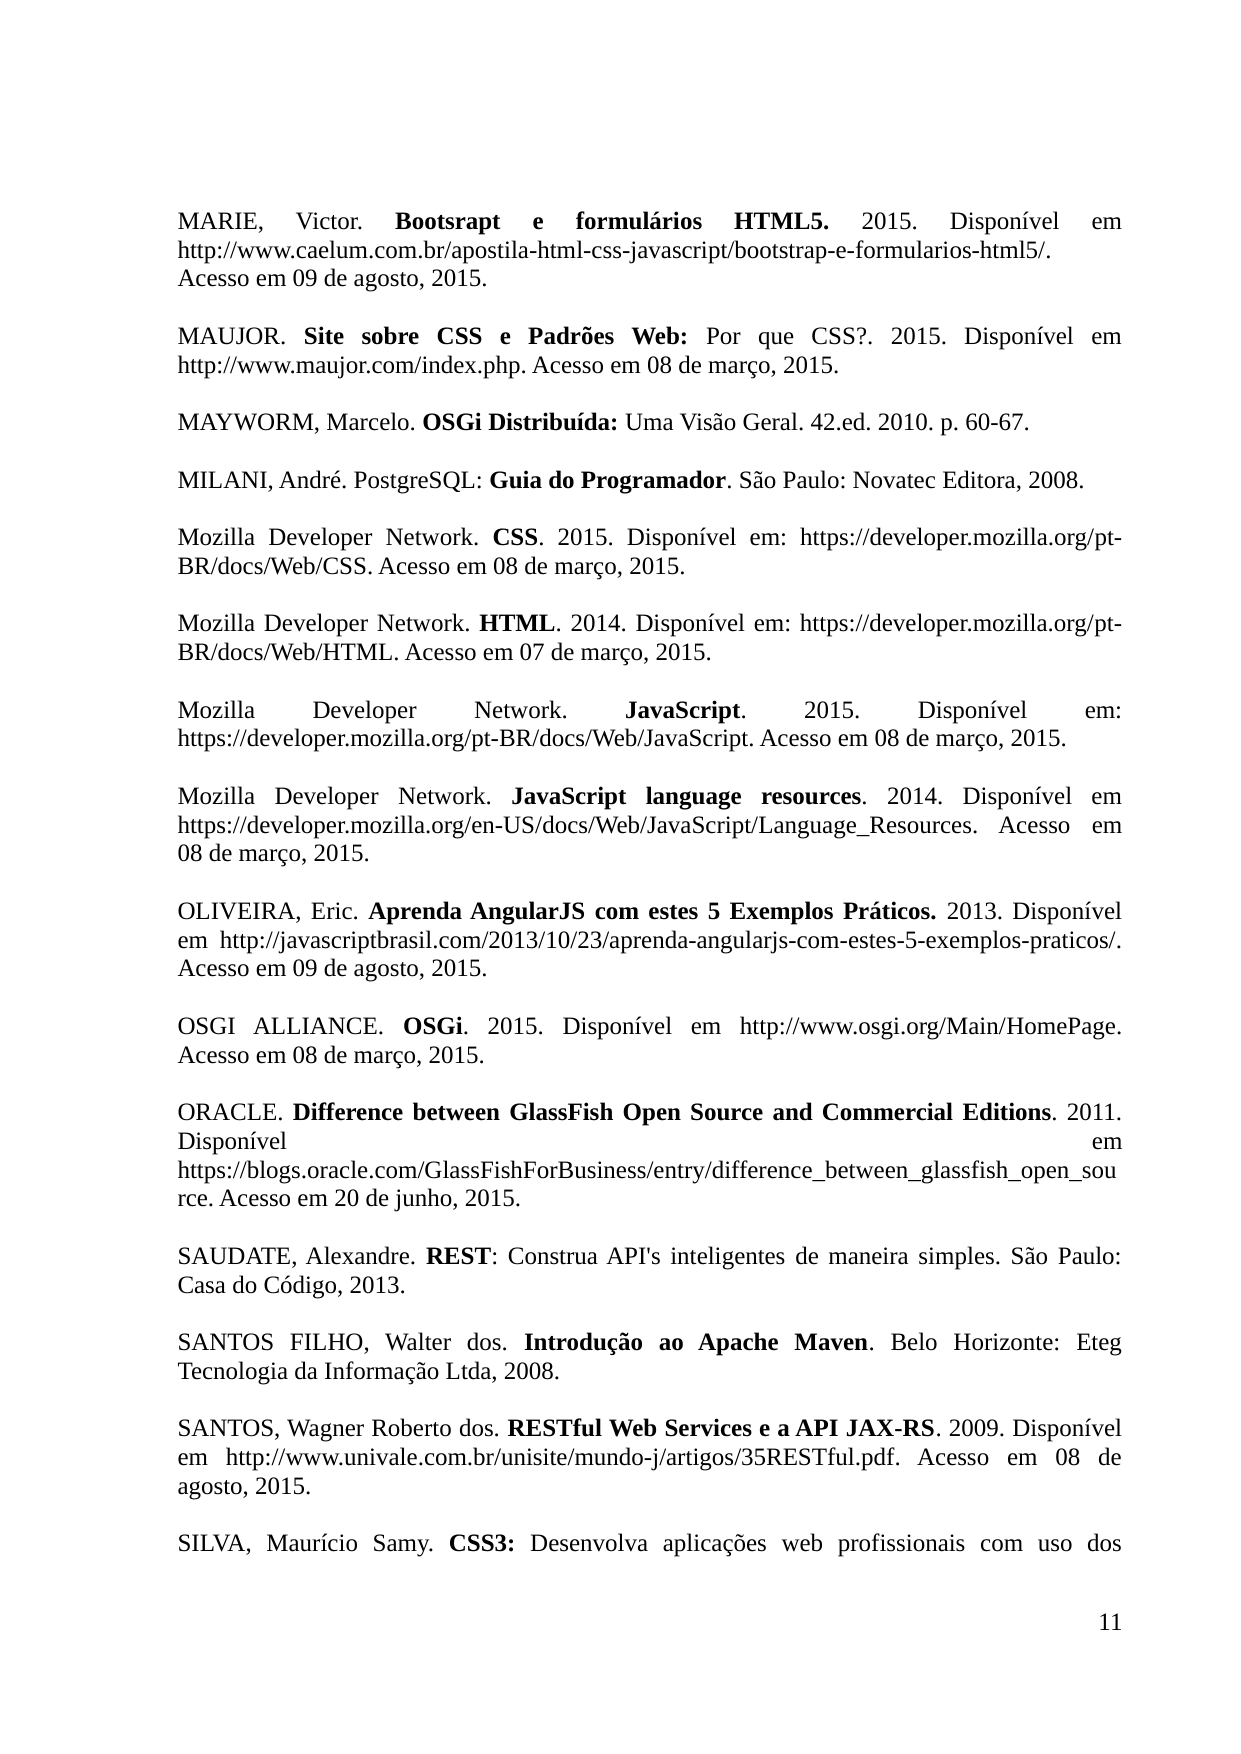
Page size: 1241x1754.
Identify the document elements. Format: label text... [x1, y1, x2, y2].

text SILVA, Maurício Samy. CSS3: Desenvolva aplicações web profissionais com uso dos [177, 1528, 1122, 1557]
text Mozilla Developer Network. HTML. 2014. Disponível em: https://developer.mozilla.org/pt-BR/docs/Web/HTML. Acesso em 07 de março, 2015. [177, 608, 1122, 666]
text SANTOS, Wagner Roberto dos. RESTful Web Services e a API JAX-RS. 2009. Disponível em http://www.univale.com.br/unisite/mundo-j/artigos/35RESTful.pdf. Acesso em 08 de agosto, 2015. [177, 1413, 1122, 1500]
text SANTOS FILHO, Walter dos. Introdução ao Apache Maven. Belo Horizonte: Eteg Tecnologia da Informação Ltda, 2008. [177, 1327, 1122, 1385]
text OSGI ALLIANCE. OSGi. 2015. Disponível em http://www.osgi.org/Main/HomePage. Acesso em 08 de março, 2015. [177, 1011, 1122, 1068]
text MAYWORM, Marcelo. OSGi Distribuída: Uma Visão Geral. 42.ed. 2010. p. 60-67. [177, 407, 1122, 436]
text OLIVEIRA, Eric. Aprenda AngularJS com estes 5 Exemplos Práticos. 2013. Disponível em http://javascriptbrasil.com/2013/10/23/aprenda-angularjs-com-estes-5-exemplos-praticos/. Acesso em 09 de agosto, 2015. [177, 896, 1122, 982]
text Mozilla Developer Network. CSS. 2015. Disponível em: https://developer.mozilla.org/pt-BR/docs/Web/CSS. Acesso em 08 de março, 2015. [177, 522, 1122, 580]
text MILANI, André. PostgreSQL: Guia do Programador. São Paulo: Novatec Editora, 2008. [177, 465, 1122, 493]
text SAUDATE, Alexandre. REST: Construa API's inteligentes de maneira simples. São Paulo: Casa do Código, 2013. [177, 1241, 1122, 1298]
text MARIE, Victor. Bootsrapt e formulários HTML5. 2015. Disponível em http://www.caelum.com.br/apostila-html-css-javascript/bootstrap-e-formularios-html5/. Acesso em 09 de agosto, 2015. [177, 206, 1122, 292]
text Mozilla Developer Network. JavaScript language resources. 2014. Disponível em https://developer.mozilla.org/en-US/docs/Web/JavaScript/Language_Resources. Acesso em 08 de março, 2015. [177, 781, 1122, 867]
text Mozilla Developer Network. JavaScript. 2015. Disponível em: https://developer.mozilla.org/pt-BR/docs/Web/JavaScript. Acesso em 08 de março, 2015. [177, 695, 1122, 752]
text MAUJOR. Site sobre CSS e Padrões Web: Por que CSS?. 2015. Disponível em http://www.maujor.com/index.php. Acesso em 08 de março, 2015. [177, 321, 1122, 378]
text ORACLE. Difference between GlassFish Open Source and Commercial Editions. 2011. Disponível em https://blogs.oracle.com/GlassFishForBusiness/entry/difference_between_glassfish_open_source. Acesso em 20 de junho, 2015. [177, 1097, 1122, 1212]
